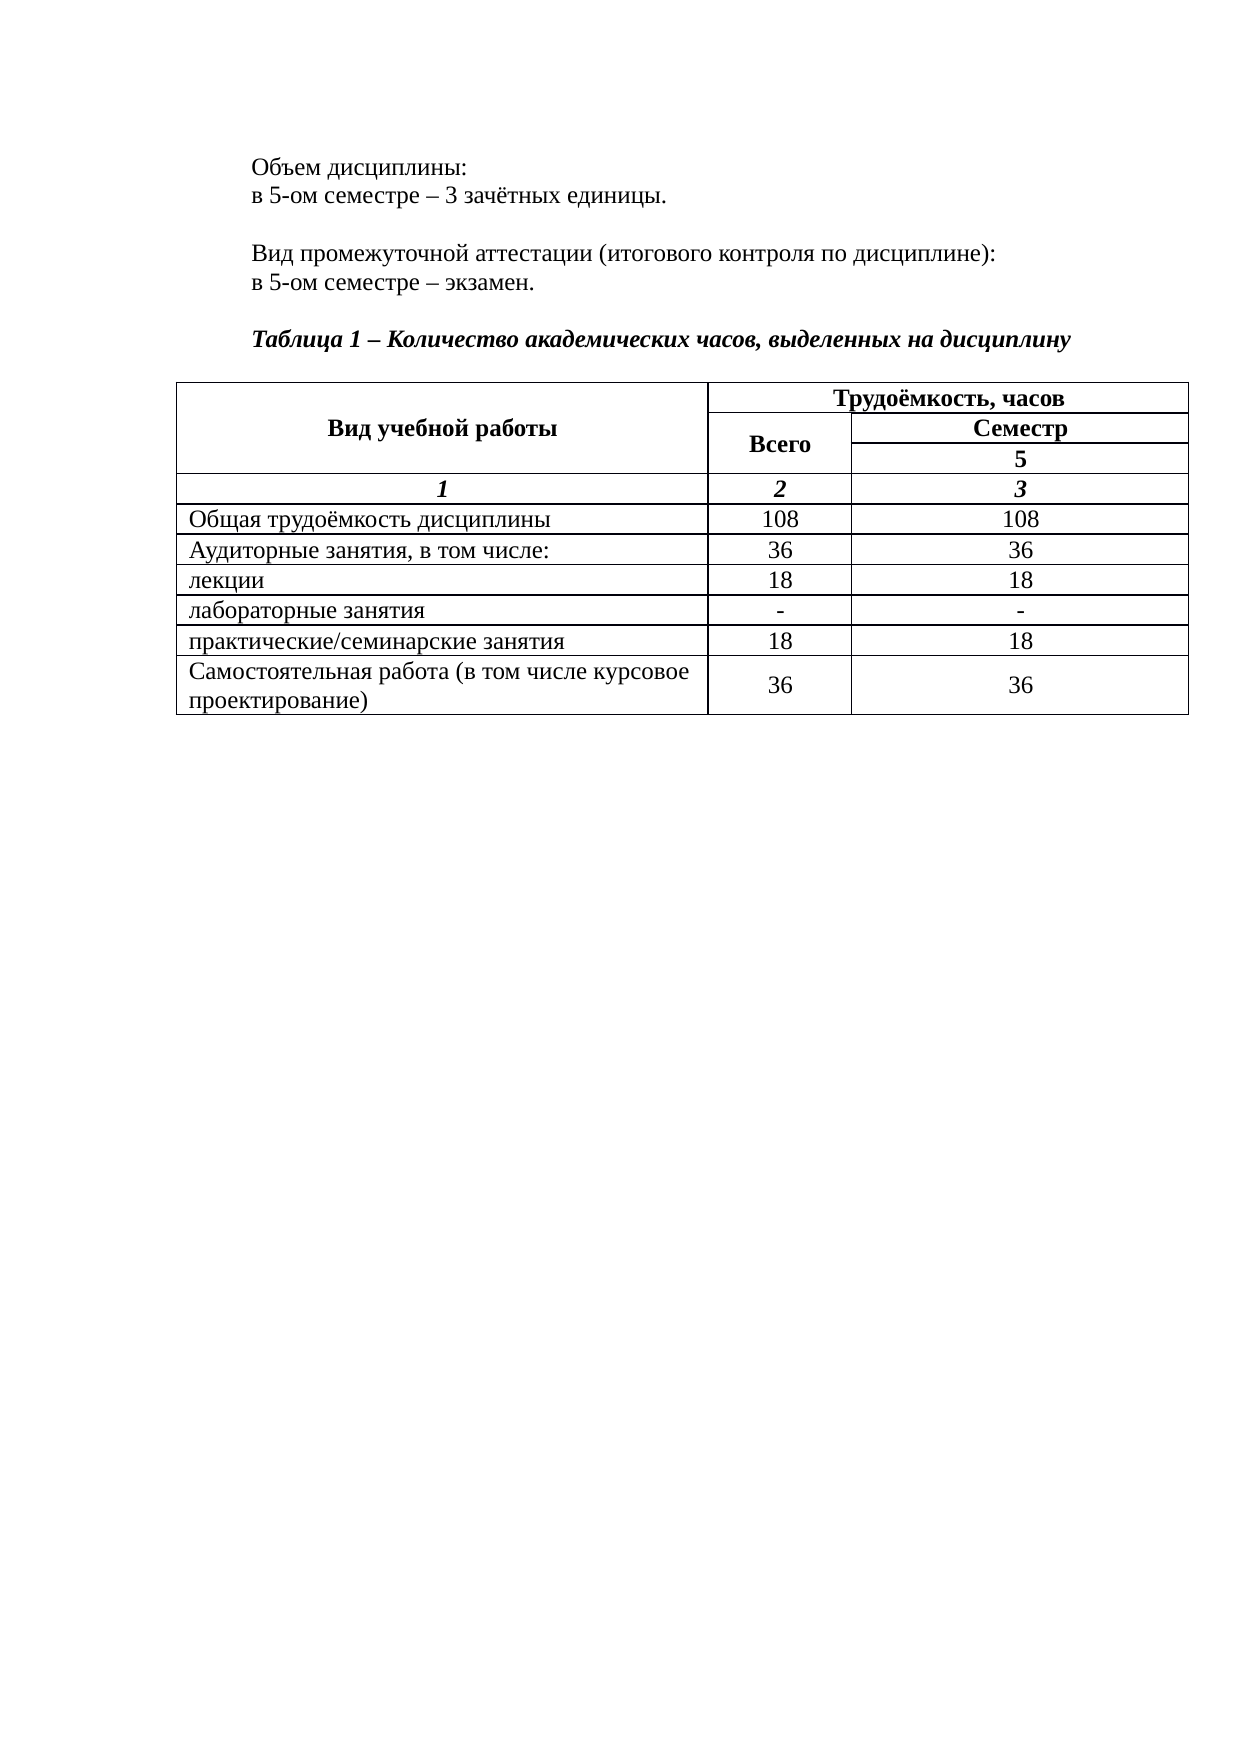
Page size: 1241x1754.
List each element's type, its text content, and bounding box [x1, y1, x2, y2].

table_cell 36 [852, 535, 1188, 563]
table_cell Семестр [852, 414, 1188, 442]
table_cell практические/семинарские занятия [177, 626, 707, 654]
table_header Вид учебной работы [177, 383, 707, 473]
table_cell - [852, 596, 1188, 624]
table_header Трудоёмкость, часов [709, 383, 1188, 412]
text Объем дисциплины: [177, 152, 1152, 180]
table_cell 36 [709, 656, 851, 713]
table_cell 108 [852, 505, 1188, 533]
text в 5-ом семестре – экзамен. [177, 267, 1152, 295]
table_cell 18 [852, 565, 1188, 594]
text Вид промежуточной аттестации (итогового контроля по дисциплине): [177, 238, 1152, 267]
table_cell 2 [709, 474, 851, 503]
table_cell лабораторные занятия [177, 596, 707, 624]
table_cell Самостоятельная работа (в том числе курсовое проектирование) [177, 656, 707, 713]
table_cell 1 [177, 474, 707, 503]
table_cell 5 [852, 444, 1188, 473]
table_cell 18 [709, 565, 851, 594]
table_cell Аудиторные занятия, в том числе: [177, 535, 707, 563]
table_cell 36 [709, 535, 851, 563]
table_cell лекции [177, 565, 707, 594]
table_cell Всего [709, 413, 851, 473]
table_cell 36 [852, 656, 1188, 713]
text Таблица 1 – Количество академических часов, выделенных на дисциплину [177, 324, 1152, 353]
text в 5-ом семестре – 3 зачётных единицы. [177, 180, 1152, 209]
table_cell 3 [852, 474, 1188, 503]
table_cell 108 [709, 505, 851, 533]
table_cell Общая трудоёмкость дисциплины [177, 505, 707, 533]
table_cell 18 [709, 626, 851, 654]
table_cell - [709, 596, 851, 624]
table_cell 18 [852, 626, 1188, 654]
